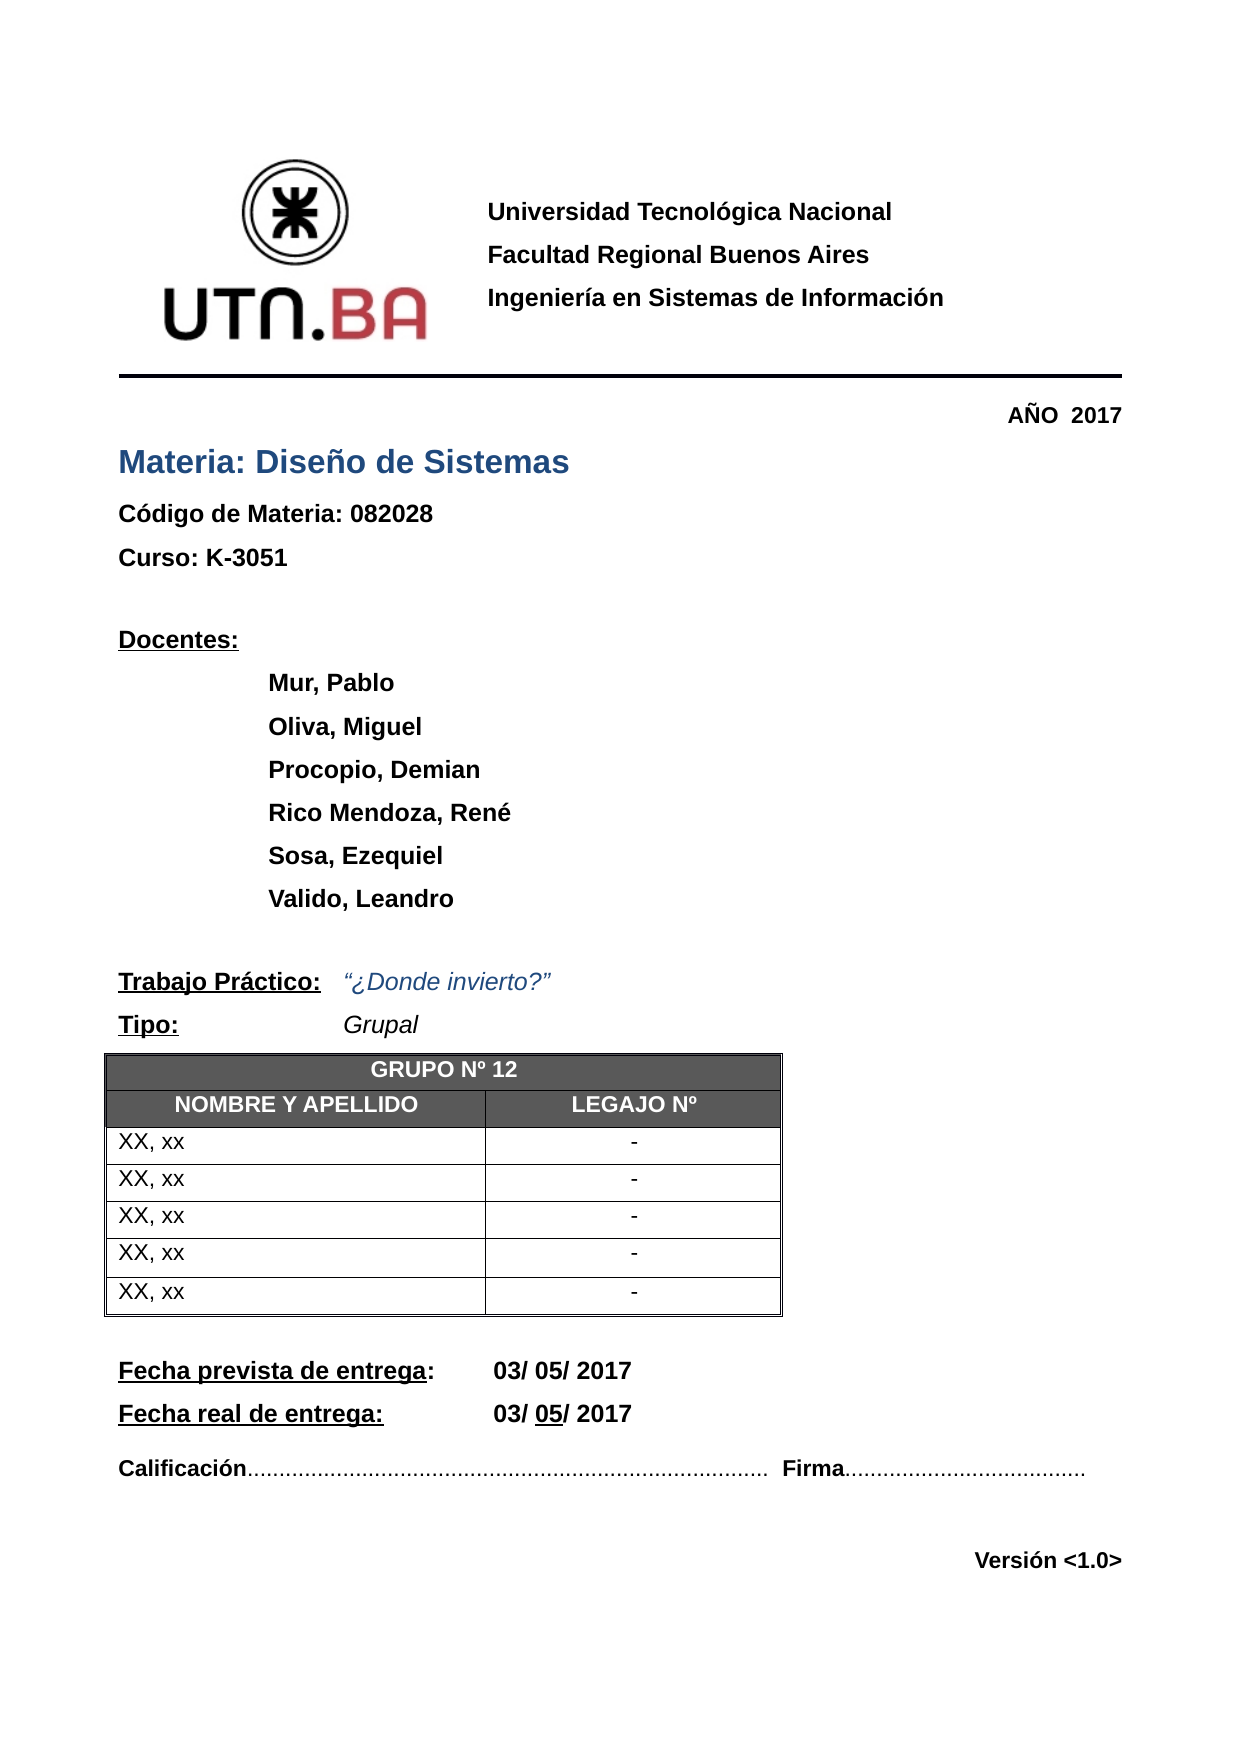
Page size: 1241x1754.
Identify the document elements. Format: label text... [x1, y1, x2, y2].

table_cell XX, xx [107, 1128, 485, 1164]
table_cell XX, xx [107, 1239, 485, 1277]
table_cell XX, xx [107, 1278, 485, 1314]
table_cell - [486, 1239, 780, 1277]
table_cell XX, xx [107, 1165, 485, 1201]
table_header [119, 118, 472, 374]
text Versión <1.0> [118, 1547, 1122, 1573]
text Calificación.................................................................................. Firma...................................... [118, 1454, 1122, 1481]
text Sosa, Ezequiel [193, 841, 1122, 869]
table_cell - [486, 1165, 780, 1201]
text Oliva, Miguel [193, 711, 1122, 740]
text Curso: K-3051 [118, 543, 1122, 571]
text Trabajo Práctico: “¿Donde invierto?” [118, 967, 1122, 995]
table_cell - [486, 1202, 780, 1238]
table_cell - [486, 1278, 780, 1314]
text AÑO 2017 [118, 402, 1122, 429]
text Procopio, Demian [193, 754, 1122, 783]
title Fecha real de entrega: 03/ 05/ 2017 [118, 1399, 1122, 1428]
table_cell LEGAJO Nº [486, 1091, 780, 1127]
text Fecha prevista de entrega: 03/ 05/ 2017 [118, 1356, 1122, 1385]
table_cell - [486, 1128, 780, 1164]
text Código de Materia: 082028 [118, 499, 1122, 528]
picture [162, 157, 429, 342]
table_cell XX, xx [107, 1202, 485, 1238]
table_header Universidad Tecnológica Nacional Facultad Regional Buenos Aires Ingeniería en Sistemas de Información [473, 118, 1122, 374]
table_header GRUPO Nº 12 [107, 1056, 780, 1090]
table_cell NOMBRE Y APELLIDO [107, 1091, 485, 1127]
text Materia: Diseño de Sistemas [118, 442, 1122, 480]
text Rico Mendoza, René [193, 798, 1122, 826]
text Docentes: [118, 625, 1122, 654]
text Tipo: Grupal [118, 1010, 1122, 1038]
text Valido, Leandro [193, 884, 1122, 913]
text Mur, Pablo [193, 668, 1122, 697]
